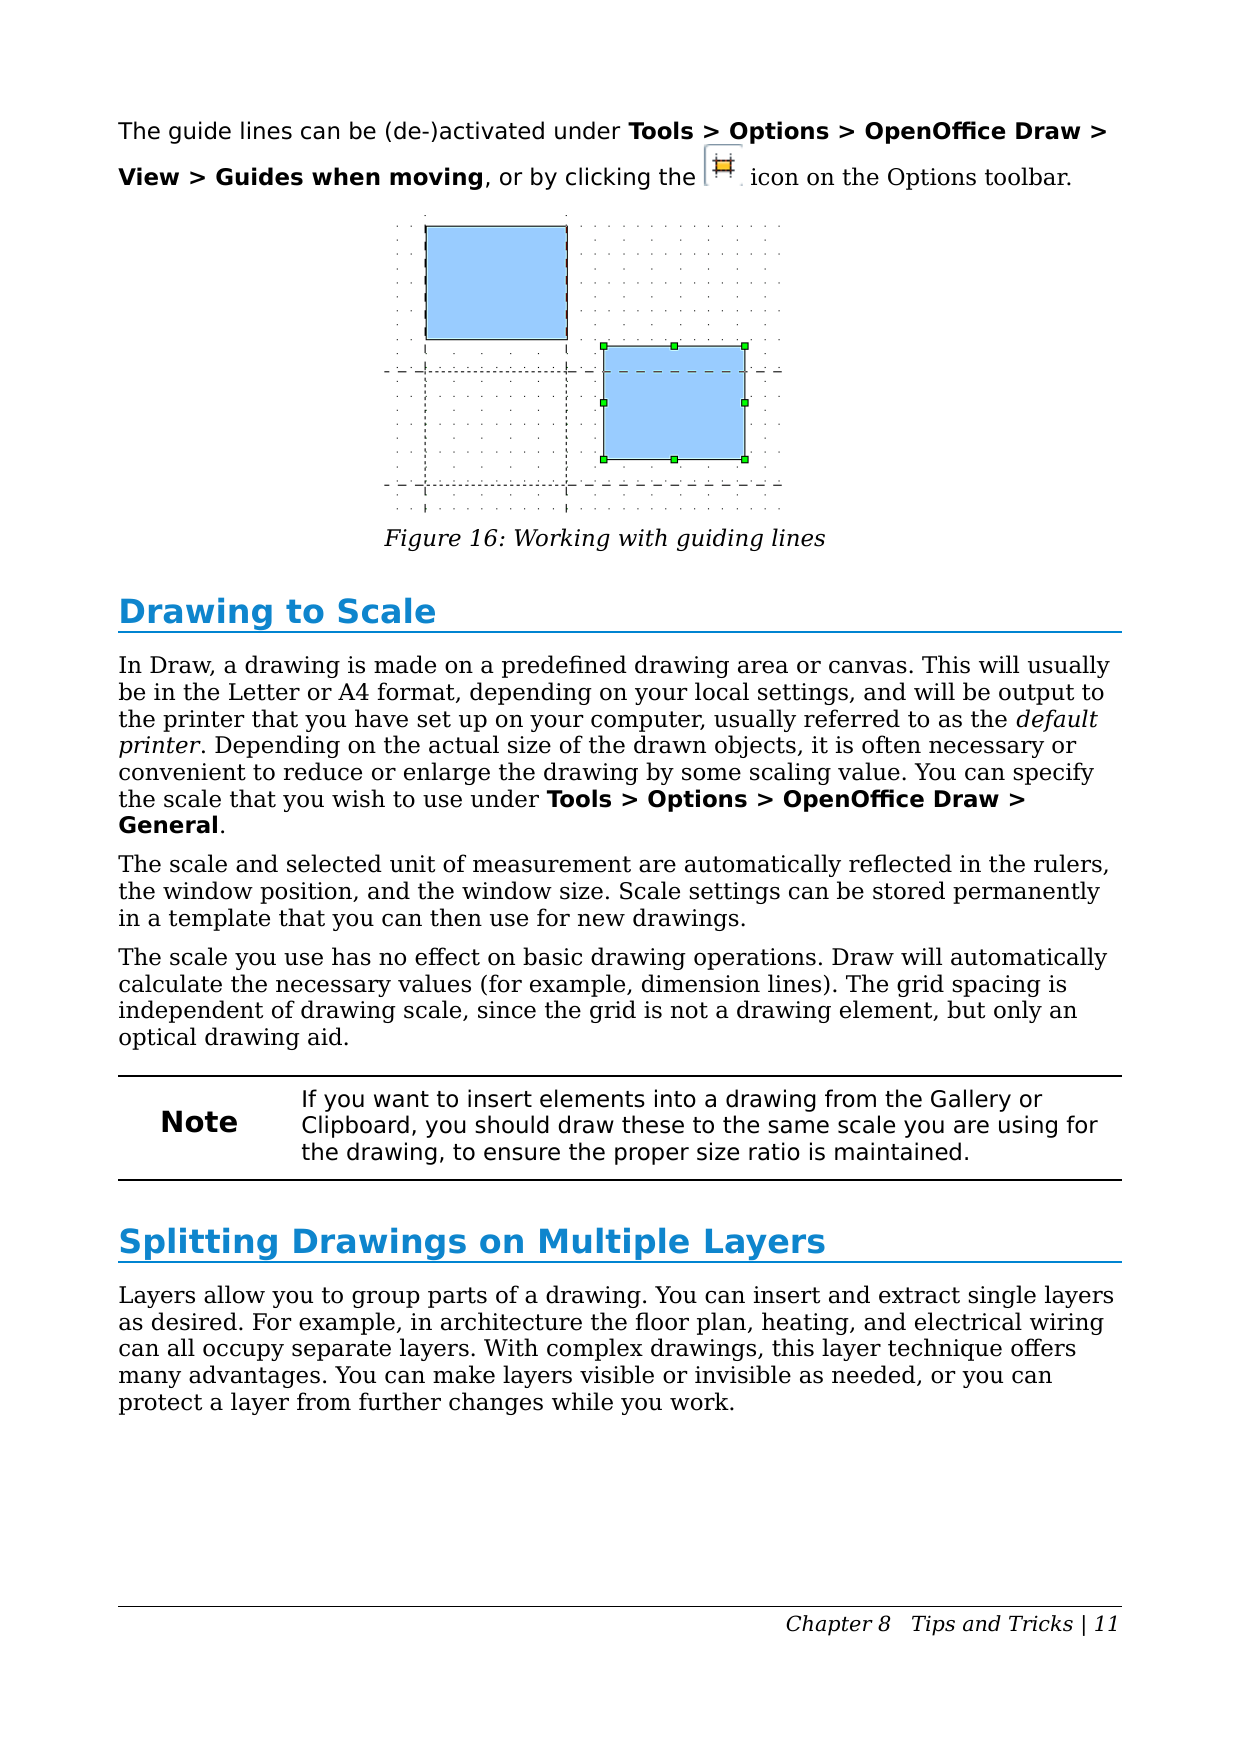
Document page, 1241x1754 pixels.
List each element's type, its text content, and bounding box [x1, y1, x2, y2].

text In Draw, a drawing is made on a predefined drawing area or canvas. This will usually be in the Letter or A4 format, depending on your local settings, and will be output to the printer that you have set up on your computer, usually referred to as the default printer. Depending on the actual size of the drawn objects, it is often necessary or convenient to reduce or enlarge the drawing by some scaling value. You can specify the scale that you wish to use under Tools > Options > OpenOffice Draw > General. [118, 652, 1122, 839]
subtitle Splitting Drawings on Multiple Layers [118, 1222, 1122, 1261]
picture [703, 144, 743, 186]
text The guide lines can be (de-)activated under Tools > Options > OpenOffice Draw > View > Guides when moving, or by clicking the icon on the Options toolbar. [118, 118, 1122, 191]
subtitle Drawing to Scale [118, 593, 1122, 631]
table_header If you want to insert elements into a drawing from the Gallery or Clipboard, you should draw these to the same scale you are using for the drawing, to ensure the proper size ratio is maintained. [280, 1077, 1122, 1179]
picture [384, 215, 785, 519]
text Layers allow you to group parts of a drawing. You can insert and extract single layers as desired. For example, in architecture the floor plan, heating, and electrical wiring can all occupy separate layers. With complex drawings, this layer technique offers many advantages. You can make layers visible or invisible as needed, or you can protect a layer from further changes while you work. [118, 1282, 1122, 1416]
table_header Note [118, 1077, 280, 1179]
text The scale and selected unit of measurement are automatically reflected in the rulers, the window position, and the window size. Scale settings can be stored permanently in a template that you can then use for new drawings. [118, 852, 1122, 932]
text The scale you use has no effect on basic drawing operations. Draw will automatically calculate the necessary values (for example, dimension lines). The grid spacing is independent of drawing scale, since the grid is not a drawing element, but only an optical drawing aid. [118, 944, 1122, 1051]
text Figure 16: Working with guiding lines [384, 526, 856, 552]
